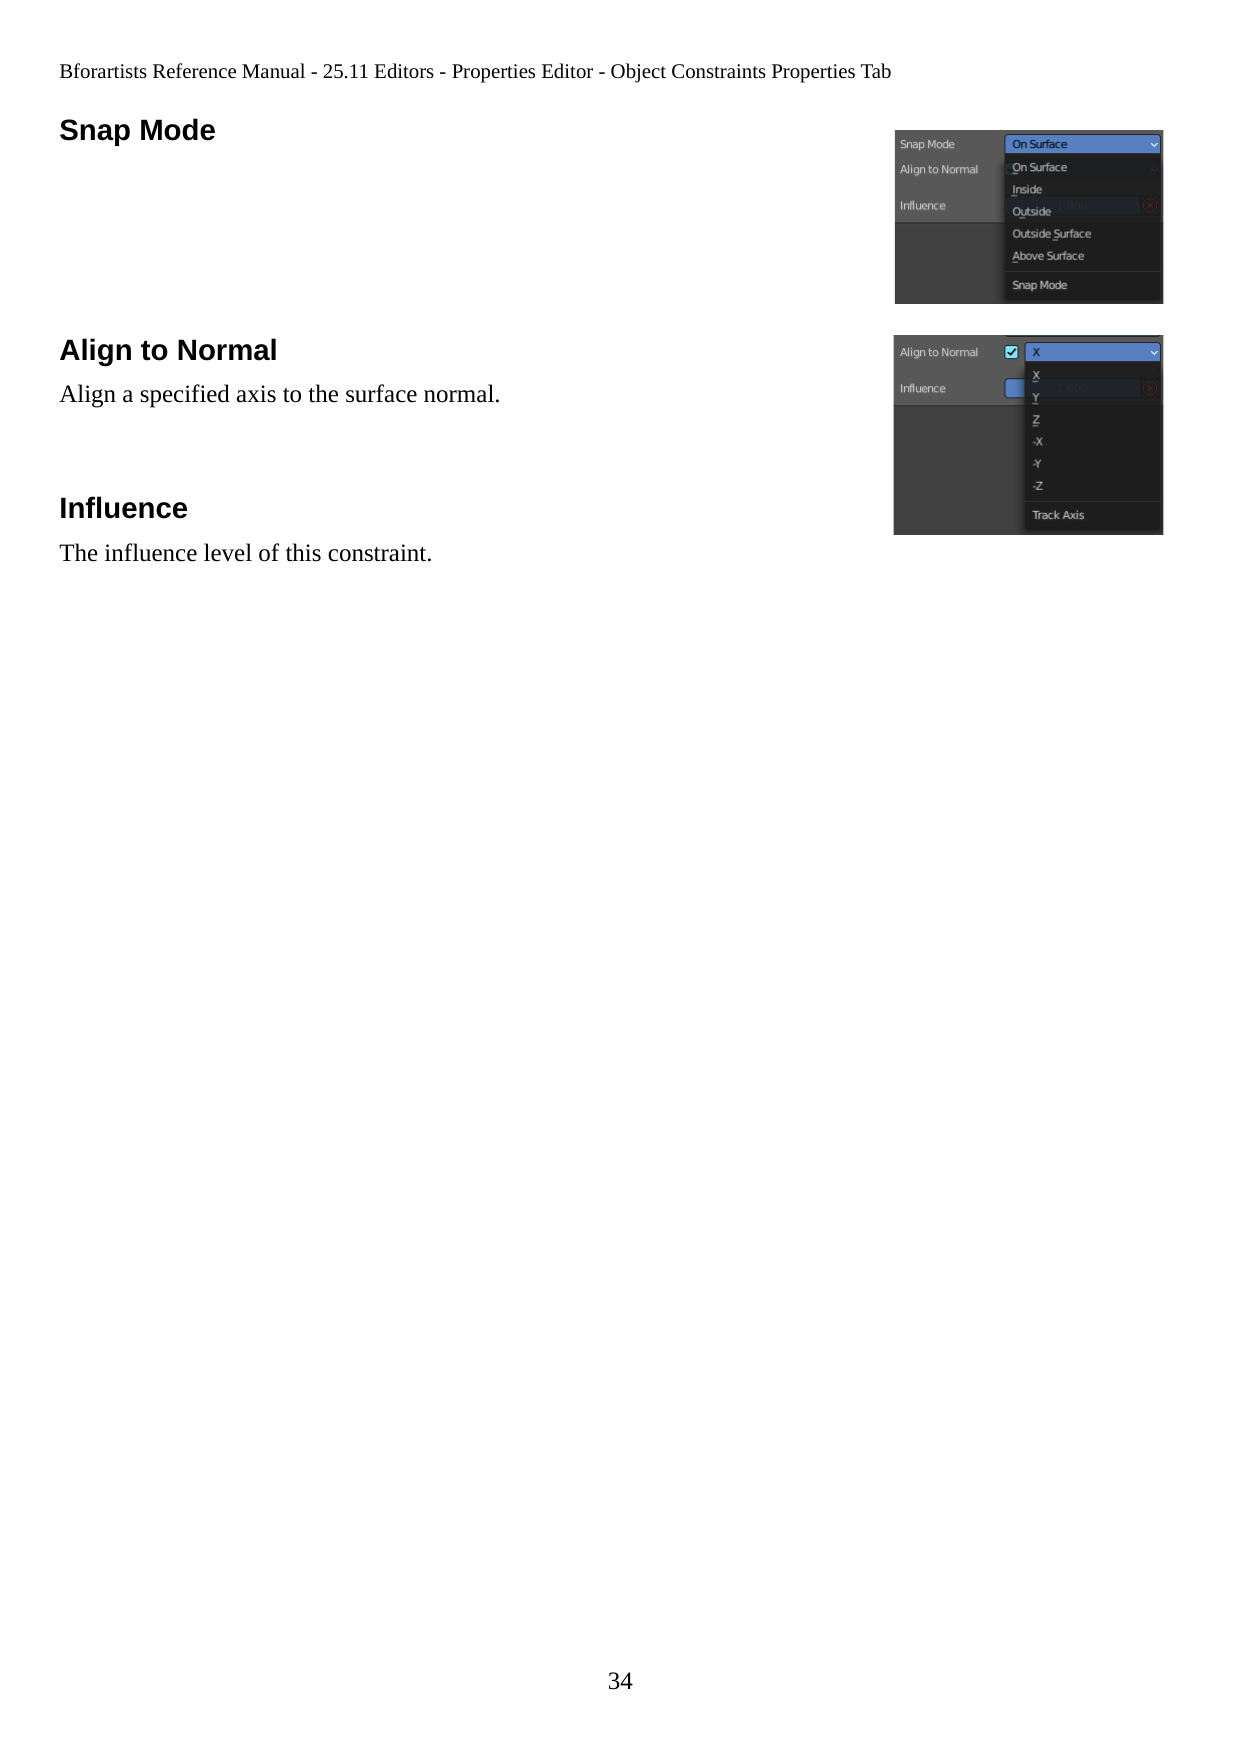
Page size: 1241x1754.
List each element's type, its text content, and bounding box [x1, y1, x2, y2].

subtitle Snap Mode [59, 113, 1181, 146]
subtitle Align to Normal [59, 332, 1181, 366]
picture [893, 335, 1164, 535]
text The influence level of this constraint. [59, 538, 1181, 566]
subtitle [1164, 491, 1181, 525]
picture [894, 130, 1164, 304]
subtitle Influence [59, 491, 893, 525]
text Align a specified axis to the surface normal. [59, 379, 893, 407]
